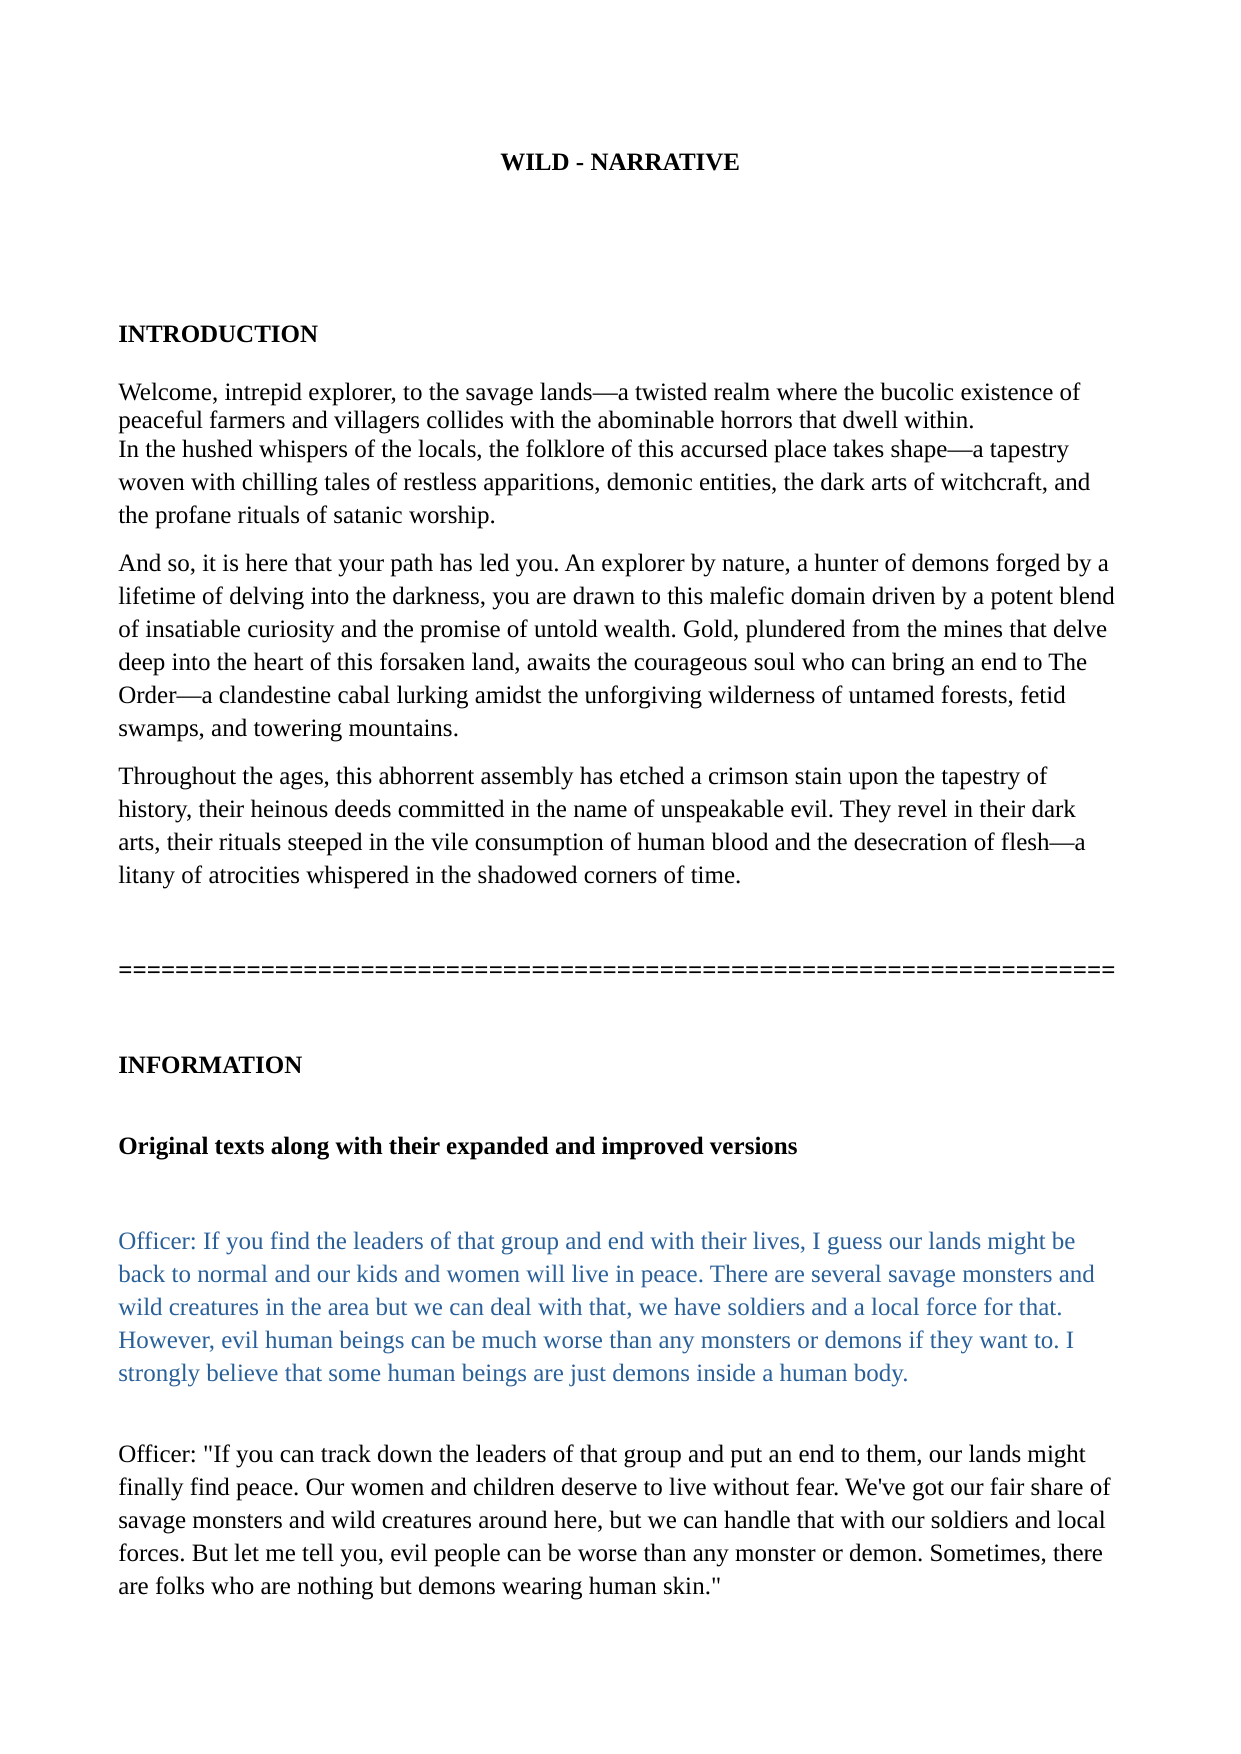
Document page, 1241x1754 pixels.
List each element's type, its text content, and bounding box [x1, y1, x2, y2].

text ====================================================================== [118, 955, 1122, 984]
text Officer: If you find the leaders of that group and end with their lives, I guess our lands might be back to normal and our kids and women will live in peace. There are several savage monsters and wild creatures in the area but we can deal with that, we have soldiers and a local force for that. However, evil human beings can be much worse than any monsters or demons if they want to. I strongly believe that some human beings are just demons inside a human body. [118, 1226, 1122, 1387]
text Original texts along with their expanded and improved versions [118, 1131, 1122, 1159]
text Officer: "If you can track down the leaders of that group and put an end to them, our lands might finally find peace. Our women and children deserve to live without fear. We've got our fair share of savage monsters and wild creatures around here, but we can handle that with our soldiers and local forces. But let me tell you, evil people can be worse than any monster or demon. Sometimes, there are folks who are nothing but demons wearing human skin." [118, 1406, 1122, 1633]
text WILD - NARRATIVE [118, 147, 1122, 233]
text INFORMATION [118, 1050, 1122, 1112]
text Throughout the ages, this abhorrent assembly has etched a crimson stain upon the tapestry of history, their heinous deeds committed in the name of unspeakable evil. They revel in their dark arts, their rituals steeped in the vile consumption of human blood and the desecration of flesh—a litany of atrocities whispered in the shadowed corners of time. [118, 761, 1122, 888]
text And so, it is here that your path has led you. An explorer by nature, a hunter of demons forged by a lifetime of delving into the darkness, you are drawn to this malefic domain driven by a potent blend of insatiable curiosity and the promise of untold wealth. Gold, plundered from the mines that delve deep into the heart of this forsaken land, awaits the courageous soul who can bring an end to The Order—a clandestine cabal lurking amidst the unforgiving wilderness of untamed forests, fetid swamps, and towering mountains. [118, 548, 1122, 742]
text INTRODUCTION Welcome, intrepid explorer, to the savage lands—a twisted realm where the bucolic existence of peaceful farmers and villagers collides with the abominable horrors that dwell within. [118, 319, 1122, 434]
text In the hushed whispers of the locals, the folklore of this accursed place takes shape—a tapestry woven with chilling tales of restless apparitions, demonic entities, the dark arts of witchcraft, and the profane rituals of satanic worship. [118, 434, 1122, 529]
